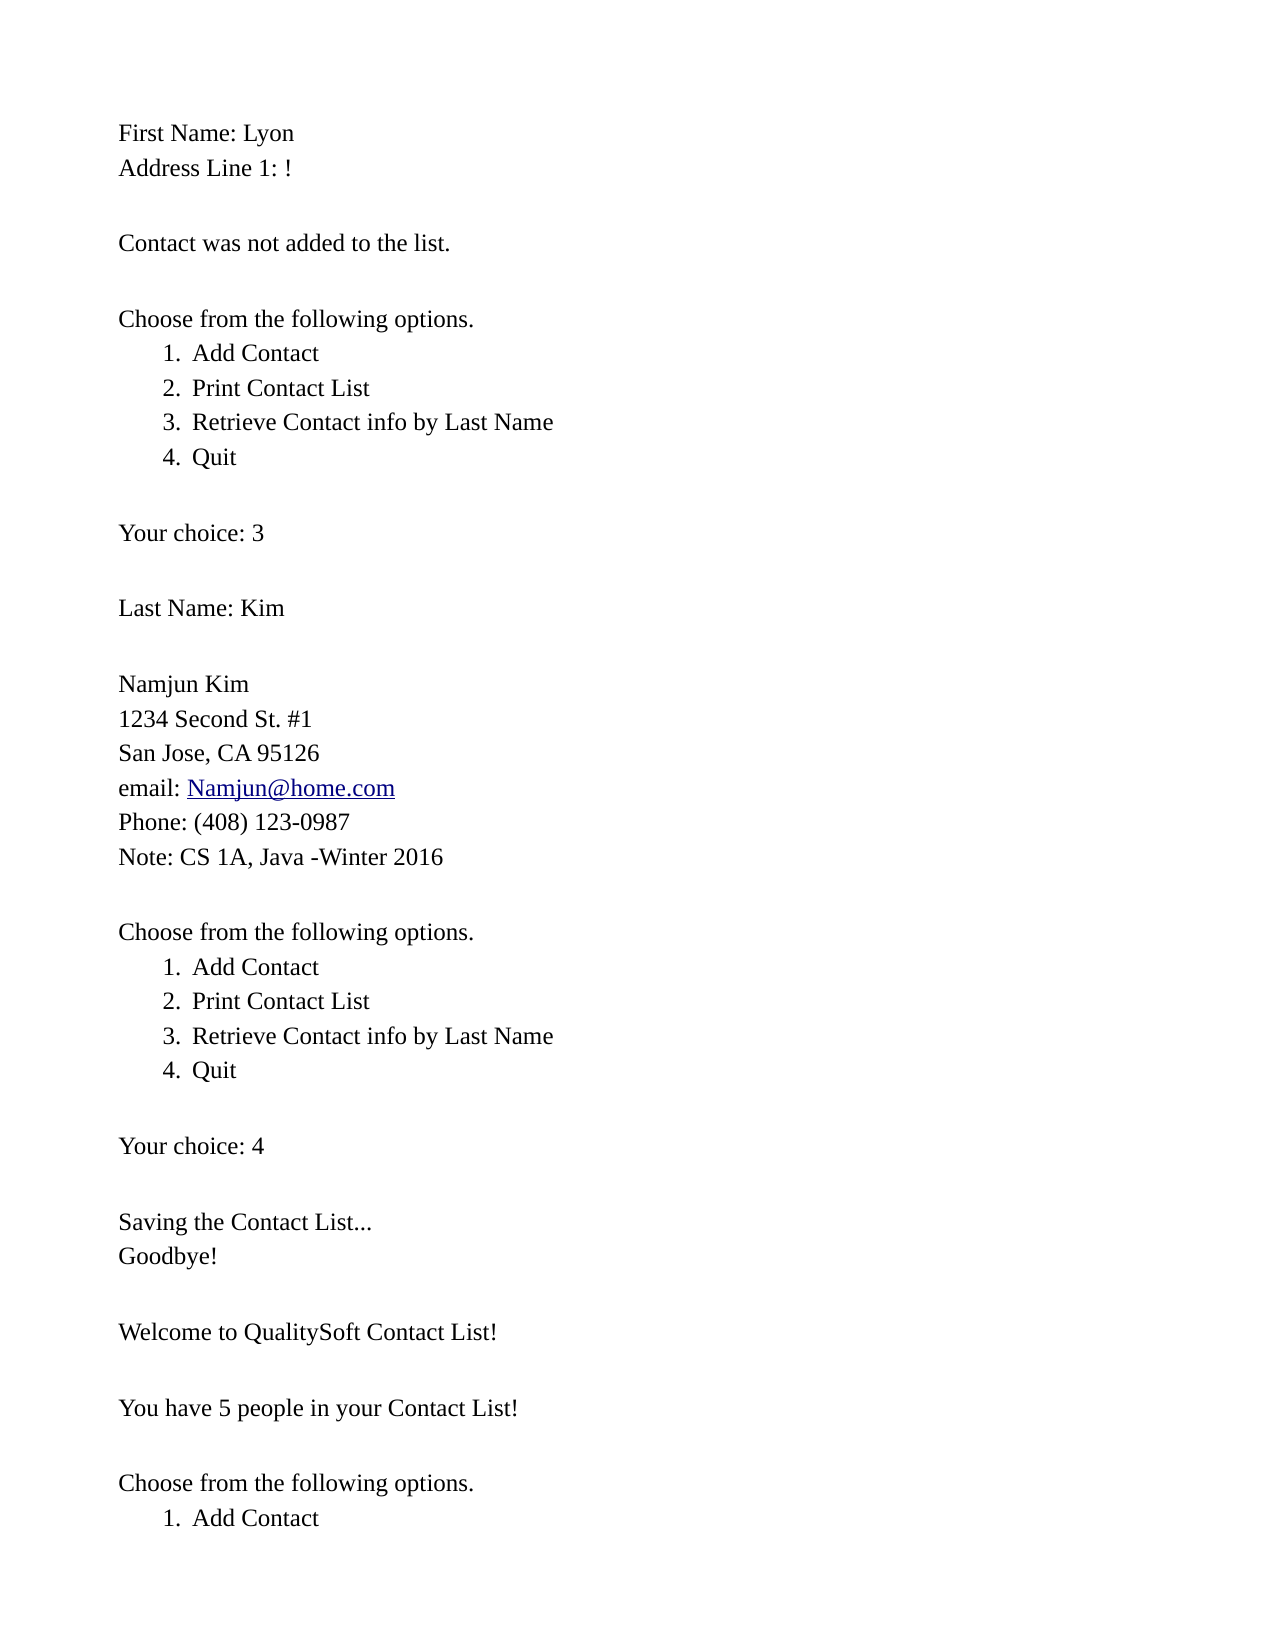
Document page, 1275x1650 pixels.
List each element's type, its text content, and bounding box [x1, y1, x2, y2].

text Last Name: Kim [118, 593, 1157, 622]
list Add Contact [162, 952, 1157, 981]
list Add Contact [162, 338, 1157, 367]
text You have 5 people in your Contact List! [118, 1393, 1157, 1421]
text Welcome to QualitySoft Contact List! [118, 1317, 1157, 1346]
list Retrieve Contact info by Last Name [162, 1021, 1157, 1049]
text Saving the Contact List... [118, 1207, 1157, 1235]
text Choose from the following options. [118, 1468, 1157, 1497]
text Address Line 1: ! [118, 153, 1157, 181]
text San Jose, CA 95126 [118, 738, 1157, 767]
text email: Namjun@home.com [118, 773, 1157, 801]
text Contact was not added to the list. [118, 228, 1157, 257]
text First Name: Lyon [118, 118, 1157, 147]
text Your choice: 4 [118, 1131, 1157, 1160]
text Choose from the following options. [118, 304, 1157, 333]
text Namjun Kim [118, 669, 1157, 698]
list Add Contact [162, 1503, 1157, 1532]
text Your choice: 3 [118, 518, 1157, 546]
list Quit [162, 442, 1157, 471]
list Print Contact List [162, 373, 1157, 402]
text Goodbye! [118, 1241, 1157, 1270]
list Retrieve Contact info by Last Name [162, 407, 1157, 436]
text Phone: (408) 123-0987 [118, 807, 1157, 836]
text Note: CS 1A, Java -Winter 2016 [118, 842, 1157, 870]
text Choose from the following options. [118, 917, 1157, 946]
list Quit [162, 1055, 1157, 1084]
text 1234 Second St. #1 [118, 704, 1157, 732]
list Print Contact List [162, 986, 1157, 1015]
